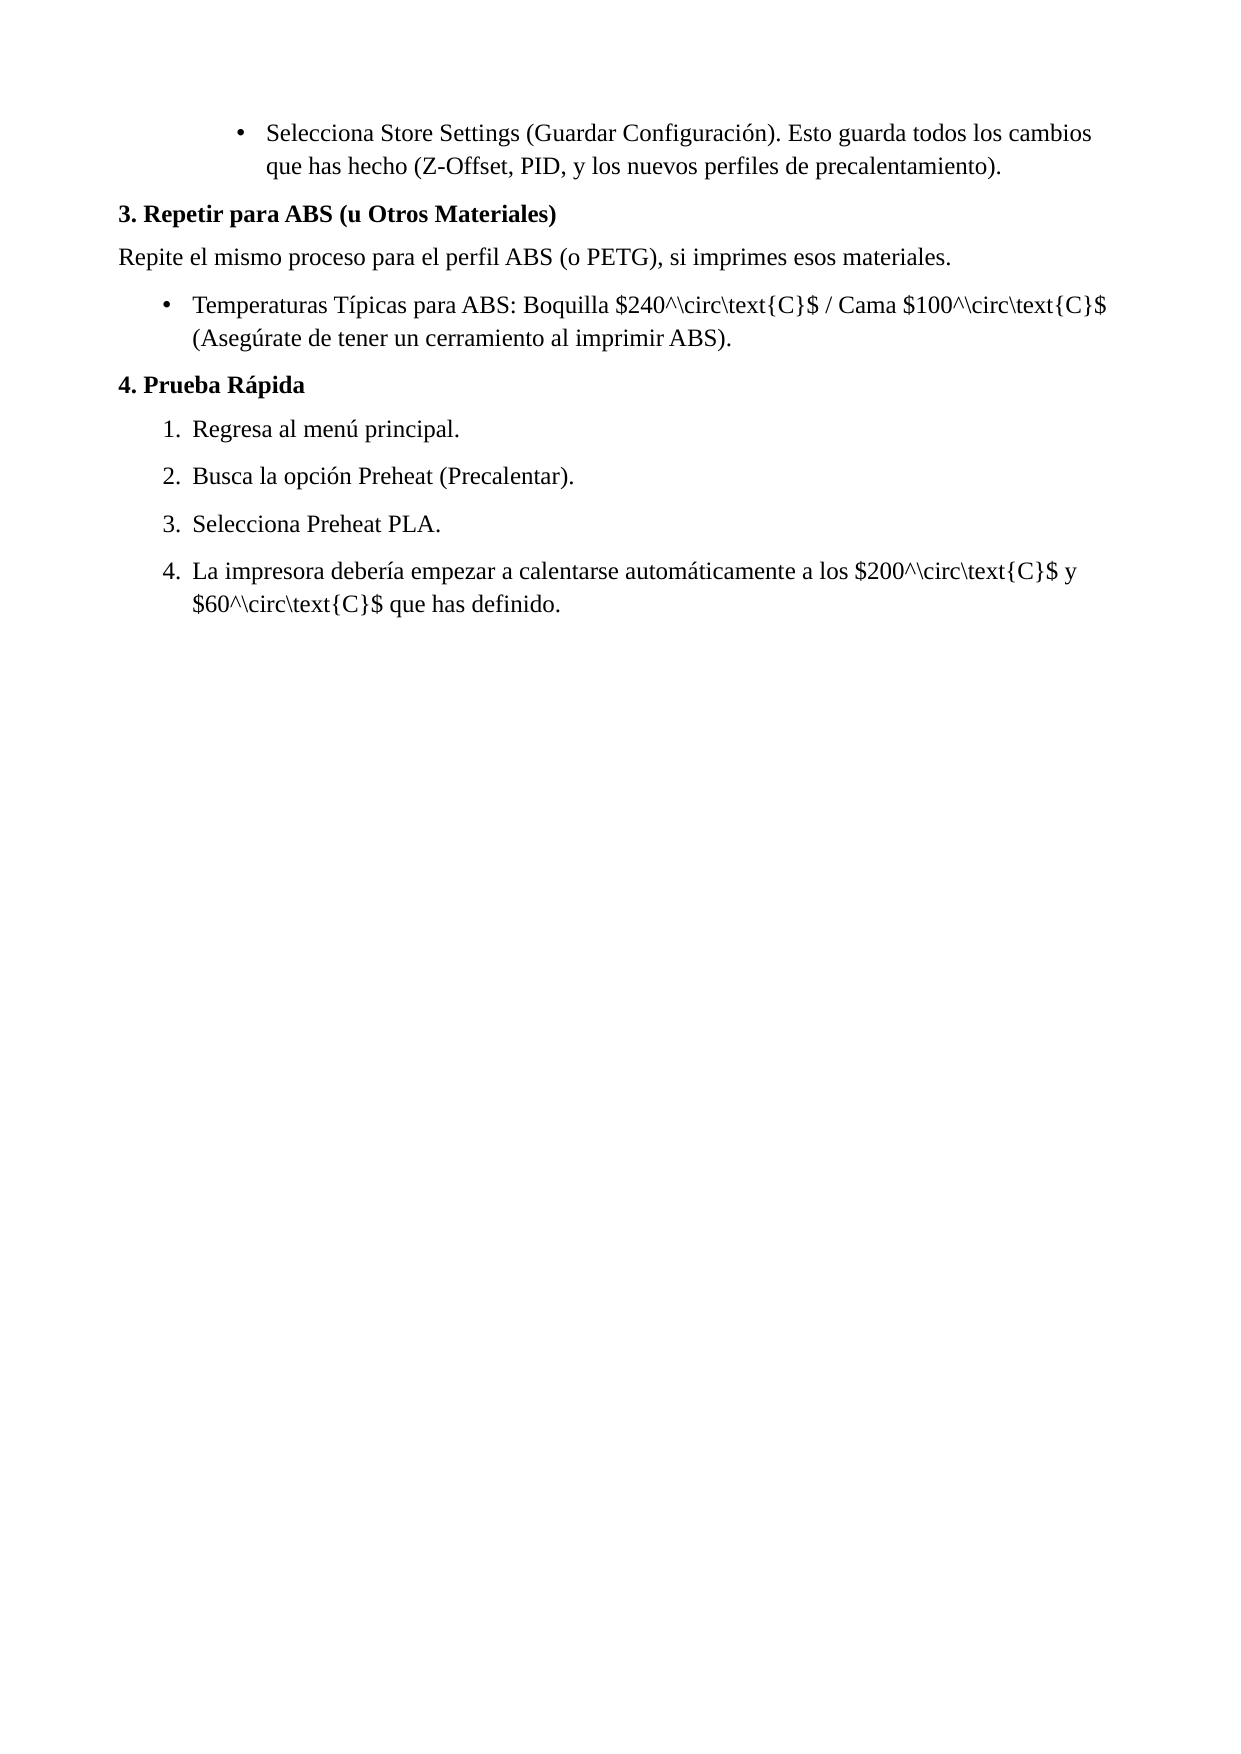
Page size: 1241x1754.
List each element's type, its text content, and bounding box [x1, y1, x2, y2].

subtitle 3. Repetir para ABS (u Otros Materiales) [118, 199, 1122, 227]
list Selecciona Store Settings (Guardar Configuración). Esto guarda todos los cambios que has hecho (Z-Offset, PID, y los nuevos perfiles de precalentamiento). [236, 118, 1122, 180]
list Selecciona Preheat PLA. [162, 509, 1122, 538]
list La impresora debería empezar a calentarse automáticamente a los $200^\circ\text{C}$ y $60^\circ\text{C}$ que has definido. [162, 556, 1122, 618]
text Repite el mismo proceso para el perfil ABS (o PETG), si imprimes esos materiales. [118, 242, 1122, 271]
list Temperaturas Típicas para ABS: Boquilla $240^\circ\text{C}$ / Cama $100^\circ\text{C}$ (Asegúrate de tener un cerramiento al imprimir ABS). [162, 290, 1122, 351]
list Busca la opción Preheat (Precalentar). [162, 461, 1122, 490]
list Regresa al menú principal. [162, 414, 1122, 442]
subtitle 4. Prueba Rápida [118, 370, 1122, 399]
